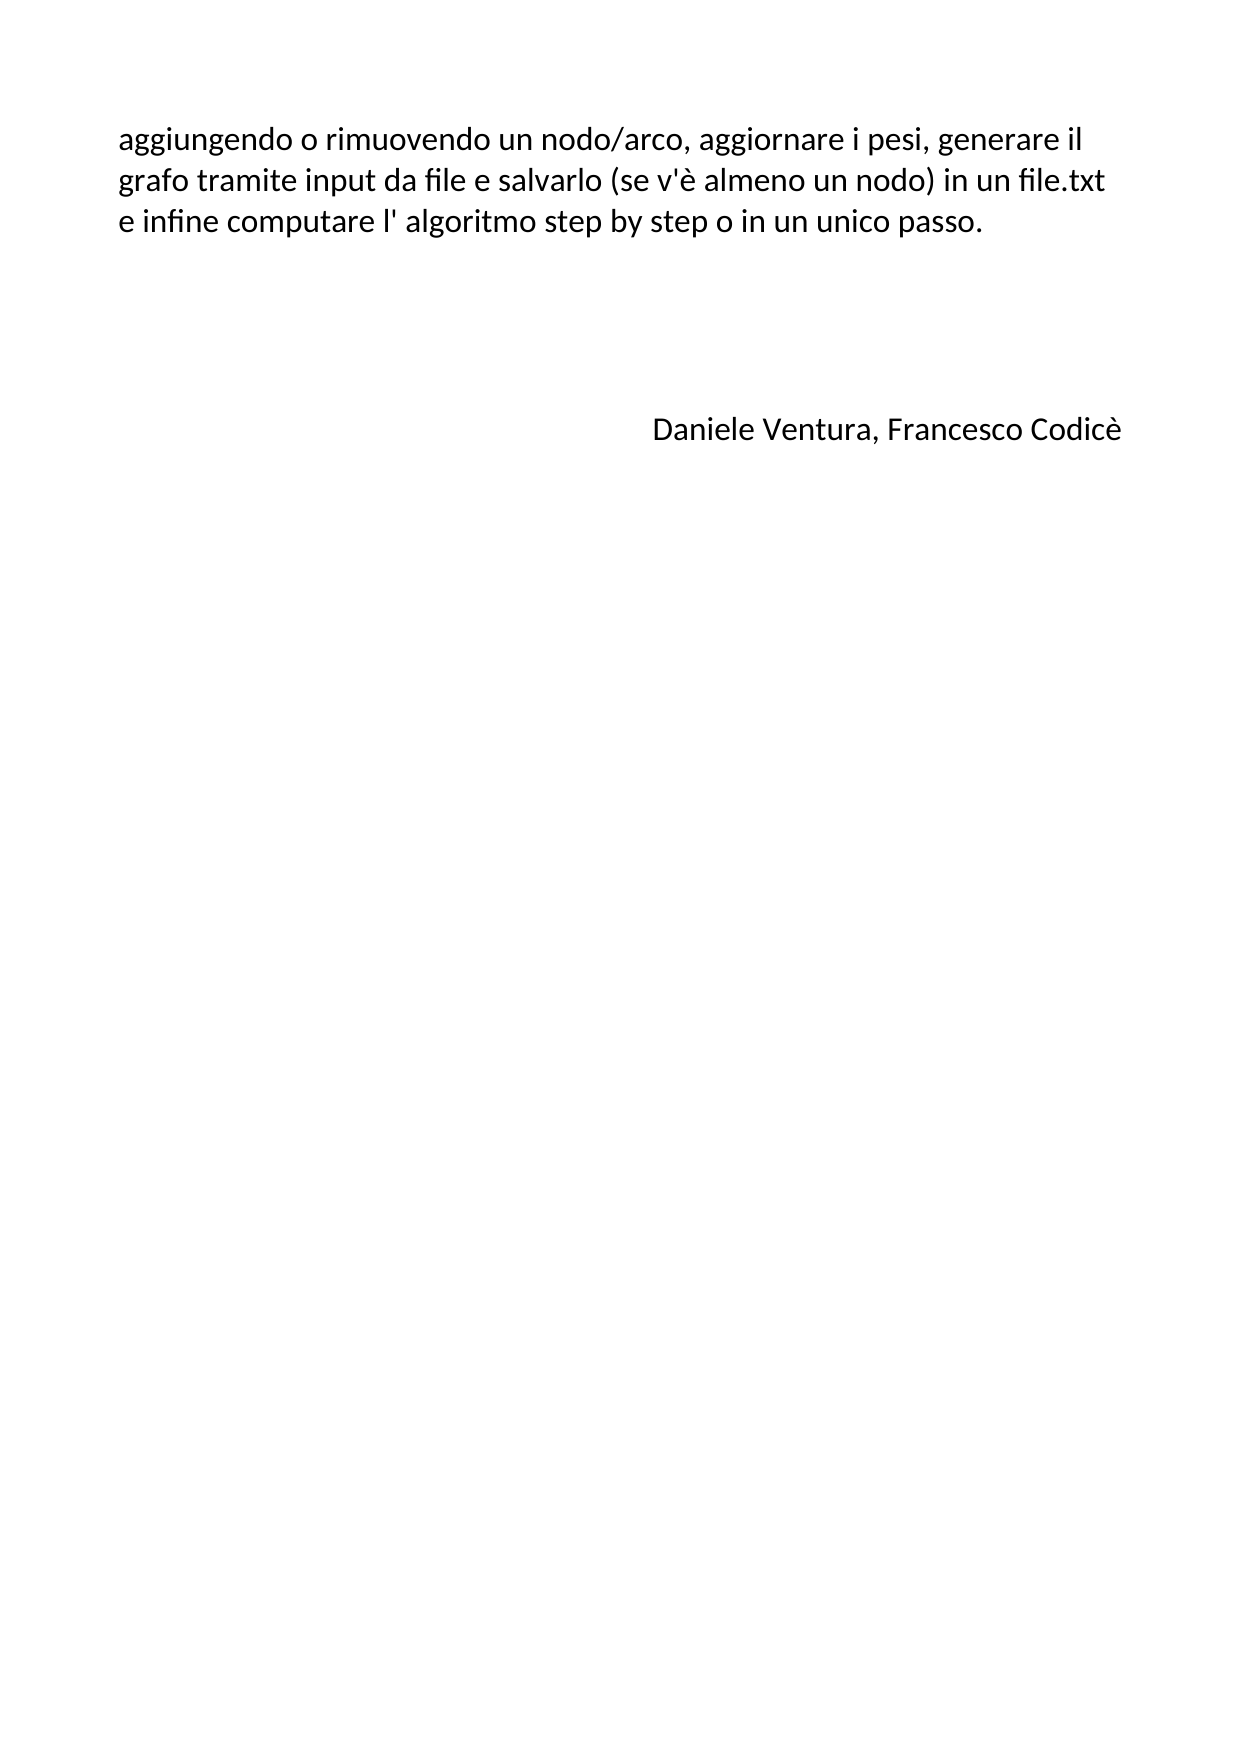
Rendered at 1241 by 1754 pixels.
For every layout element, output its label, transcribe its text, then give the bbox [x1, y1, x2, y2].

text aggiungendo o rimuovendo un nodo/arco, aggiornare i pesi, generare il grafo tramite input da file e salvarlo (se v'è almeno un nodo) in un file.txt e infine computare l' algoritmo step by step o in un unico passo. [118, 118, 1122, 240]
text Daniele Ventura, Francesco Codicè [118, 408, 1122, 449]
